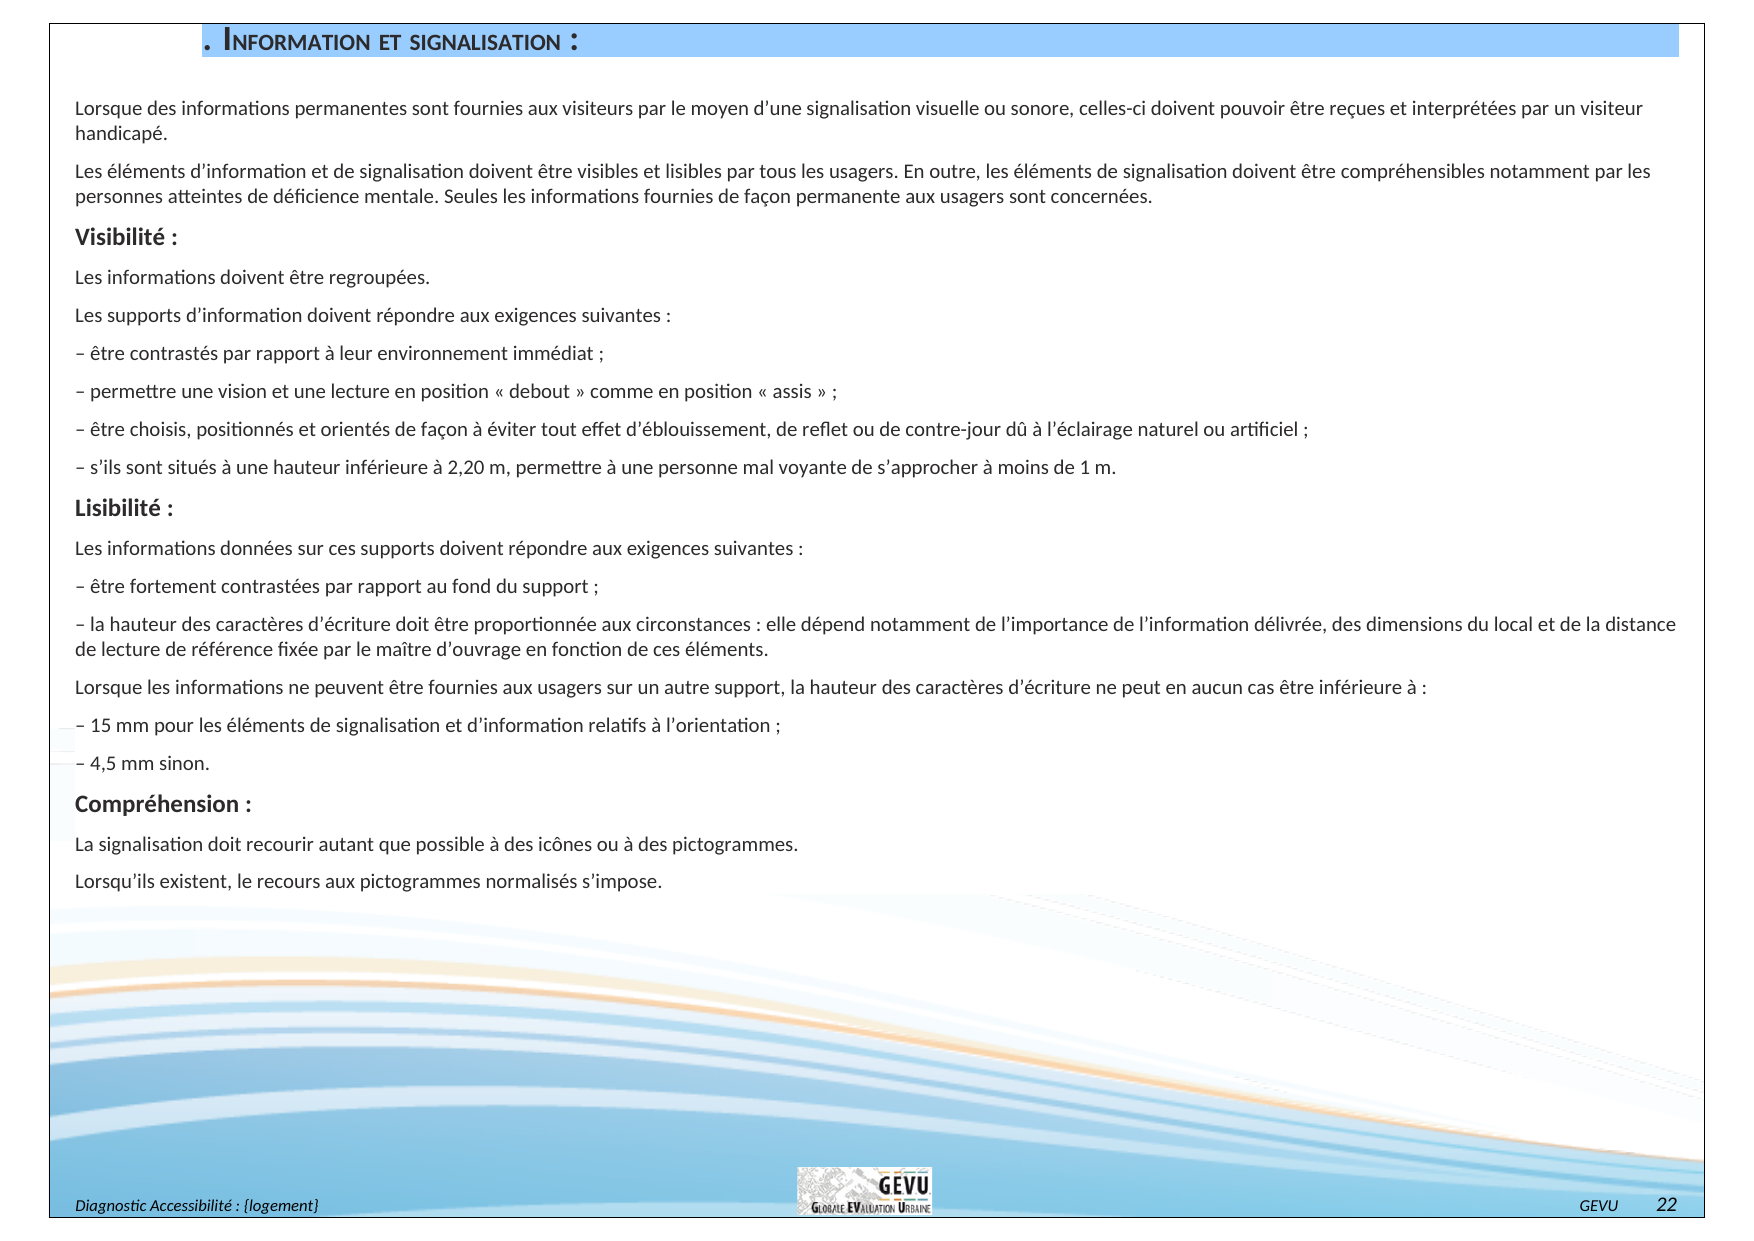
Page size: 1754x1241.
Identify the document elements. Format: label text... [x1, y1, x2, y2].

text Compréhension : [75, 788, 1679, 818]
text La signalisation doit recourir autant que possible à des icônes ou à des pictogrammes. [75, 831, 1679, 856]
text Les informations doivent être regroupées. [75, 264, 1679, 290]
text Les informations données sur ces supports doivent répondre aux exigences suivantes : [75, 535, 1679, 560]
text Lorsque des informations permanentes sont fournies aux visiteurs par le moyen d’une signalisation visuelle ou sonore, celles-ci doivent pouvoir être reçues et interprétées par un visiteur handicapé. [75, 95, 1679, 146]
text Visibilité : [75, 221, 1679, 252]
text – s’ils sont situés à une hauteur inférieure à 2,20 m, permettre à une personne mal voyante de s’approcher à moins de 1 m. [75, 454, 1679, 479]
text Lisibilité : [75, 492, 1679, 522]
text – 4,5 mm sinon. [75, 750, 1679, 775]
subtitle Information et signalisation : [202, 24, 1679, 57]
picture [476, 894, 1277, 1217]
text Les éléments d’information et de signalisation doivent être visibles et lisibles par tous les usagers. En outre, les éléments de signalisation doivent être compréhensibles notamment par les personnes atteintes de déficience mentale. Seules les informations fournies de façon permanente aux usagers sont concernées. [75, 158, 1679, 209]
text Les supports d’information doivent répondre aux exigences suivantes : [75, 302, 1679, 328]
text Lorsqu’ils existent, le recours aux pictogrammes normalisés s’impose. [75, 869, 1679, 894]
text – être fortement contrastées par rapport au fond du support ; [75, 573, 1679, 598]
text – permettre une vision et une lecture en position « debout » comme en position « assis » ; [75, 378, 1679, 403]
picture [476, 856, 1277, 869]
text – être choisis, positionnés et orientés de façon à éviter tout effet d’éblouissement, de reflet ou de contre-jour dû à l’éclairage naturel ou artificiel ; [75, 416, 1679, 441]
text – 15 mm pour les éléments de signalisation et d’information relatifs à l’orientation ; [75, 712, 1679, 737]
text Lorsque les informations ne peuvent être fournies aux usagers sur un autre support, la hauteur des caractères d’écriture ne peut en aucun cas être inférieure à : [75, 674, 1679, 699]
text – la hauteur des caractères d’écriture doit être proportionnée aux circonstances : elle dépend notamment de l’importance de l’information délivrée, des dimensions du local et de la distance de lecture de référence fixée par le maître d’ouvrage en fonction de ces éléments. [75, 611, 1679, 662]
text – être contrastés par rapport à leur environnement immédiat ; [75, 340, 1679, 366]
